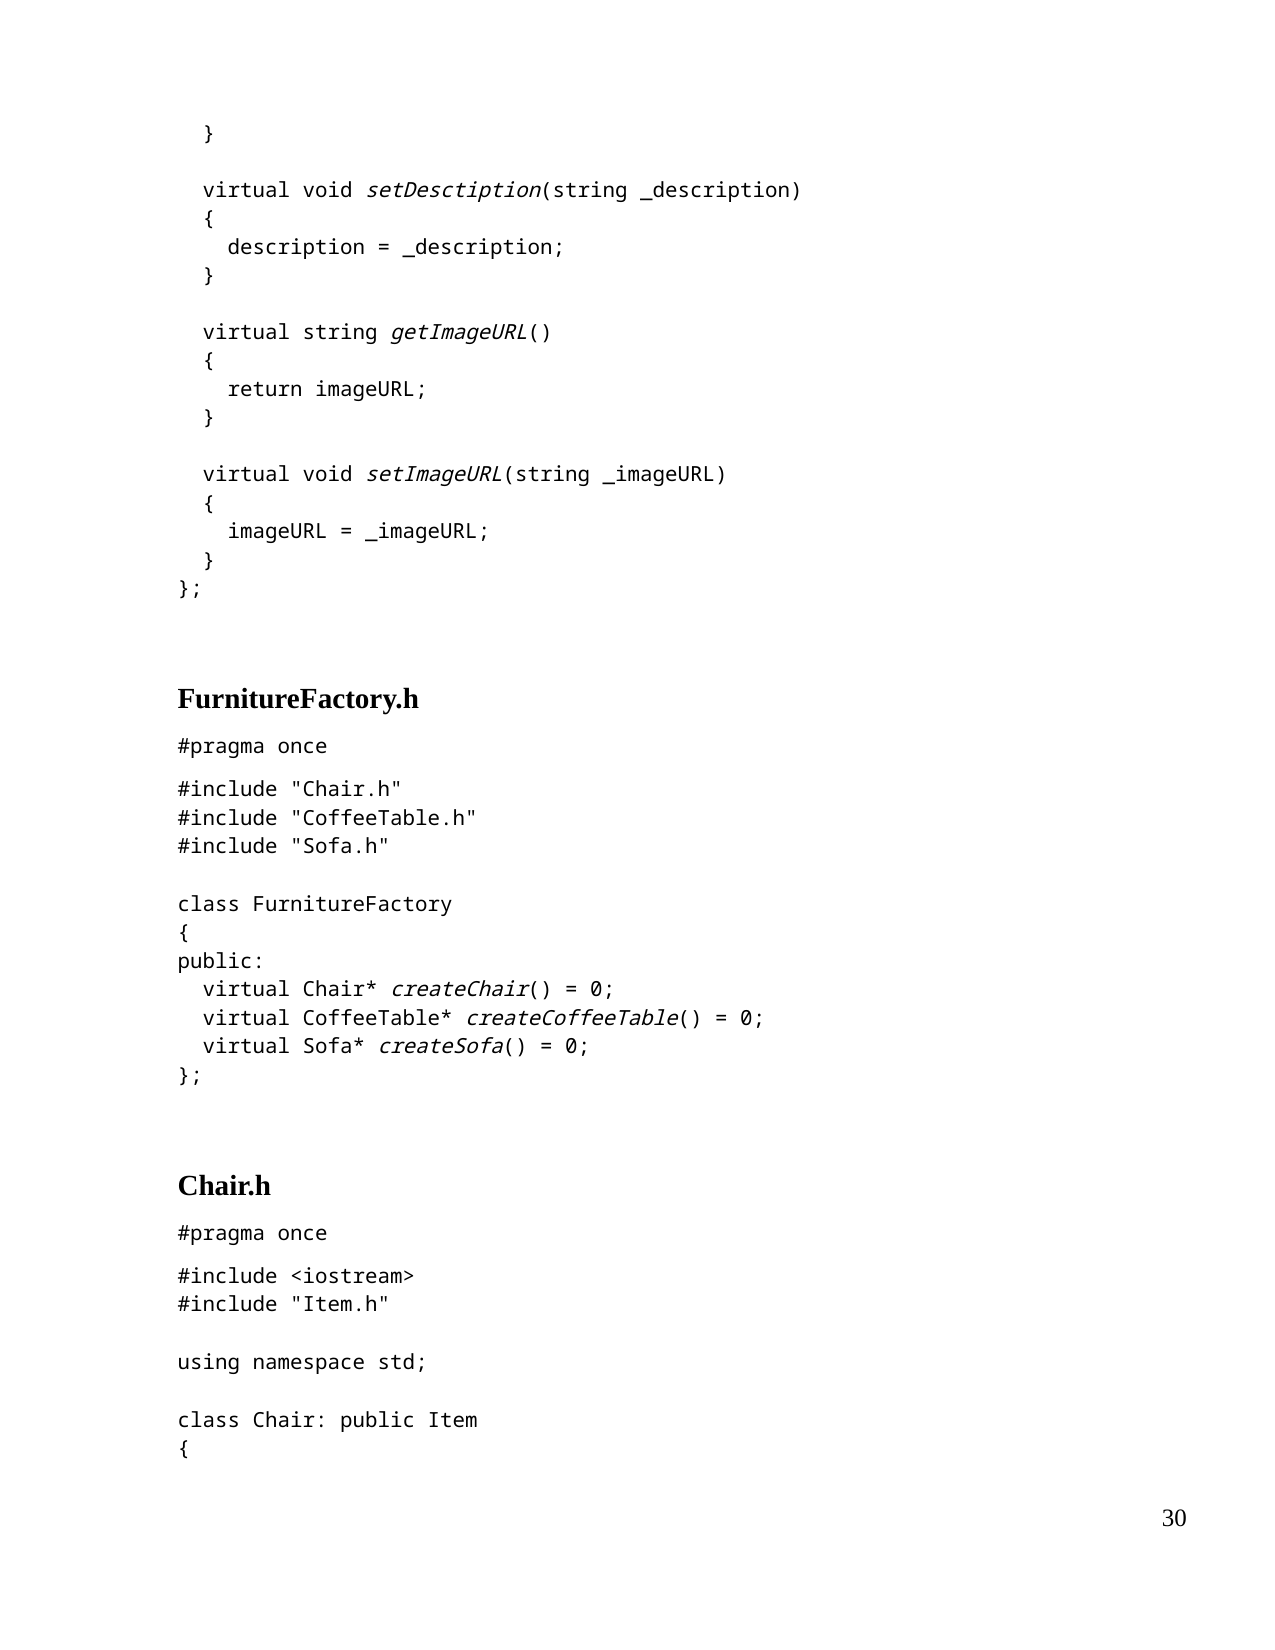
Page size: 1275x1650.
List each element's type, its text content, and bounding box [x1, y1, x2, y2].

text FurnitureFactory.h [177, 681, 1186, 715]
text #include "Chair.h" [177, 774, 1186, 803]
text { [177, 346, 1186, 374]
text { [177, 1433, 1186, 1462]
text virtual void setDesctiption(string _description) [177, 175, 1186, 203]
text #include "Sofa.h" [177, 831, 1186, 859]
text class Chair: public Item [177, 1405, 1186, 1433]
text { [177, 203, 1186, 232]
text } [177, 402, 1186, 431]
text { [177, 488, 1186, 516]
text imageURL = _imageURL; [177, 516, 1186, 545]
text #include "CoffeeTable.h" [177, 803, 1186, 831]
text virtual string getImageURL() [177, 317, 1186, 346]
text }; [177, 573, 1186, 602]
text } [177, 118, 1186, 147]
text #pragma once [177, 1218, 1186, 1247]
text virtual Chair* createChair() = 0; [177, 974, 1186, 1003]
text virtual Sofa* createSofa() = 0; [177, 1031, 1186, 1060]
text #include <iostream> [177, 1261, 1186, 1289]
text virtual void setImageURL(string _imageURL) [177, 459, 1186, 488]
text virtual CoffeeTable* createCoffeeTable() = 0; [177, 1003, 1186, 1031]
text return imageURL; [177, 374, 1186, 402]
text public: [177, 946, 1186, 974]
text }; [177, 1060, 1186, 1088]
text #include "Item.h" [177, 1289, 1186, 1318]
text description = _description; [177, 232, 1186, 260]
text class FurnitureFactory [177, 889, 1186, 917]
text } [177, 260, 1186, 289]
text { [177, 917, 1186, 946]
text } [177, 545, 1186, 573]
text Chair.h [177, 1168, 1186, 1201]
text #pragma once [177, 732, 1186, 760]
text using namespace std; [177, 1347, 1186, 1376]
